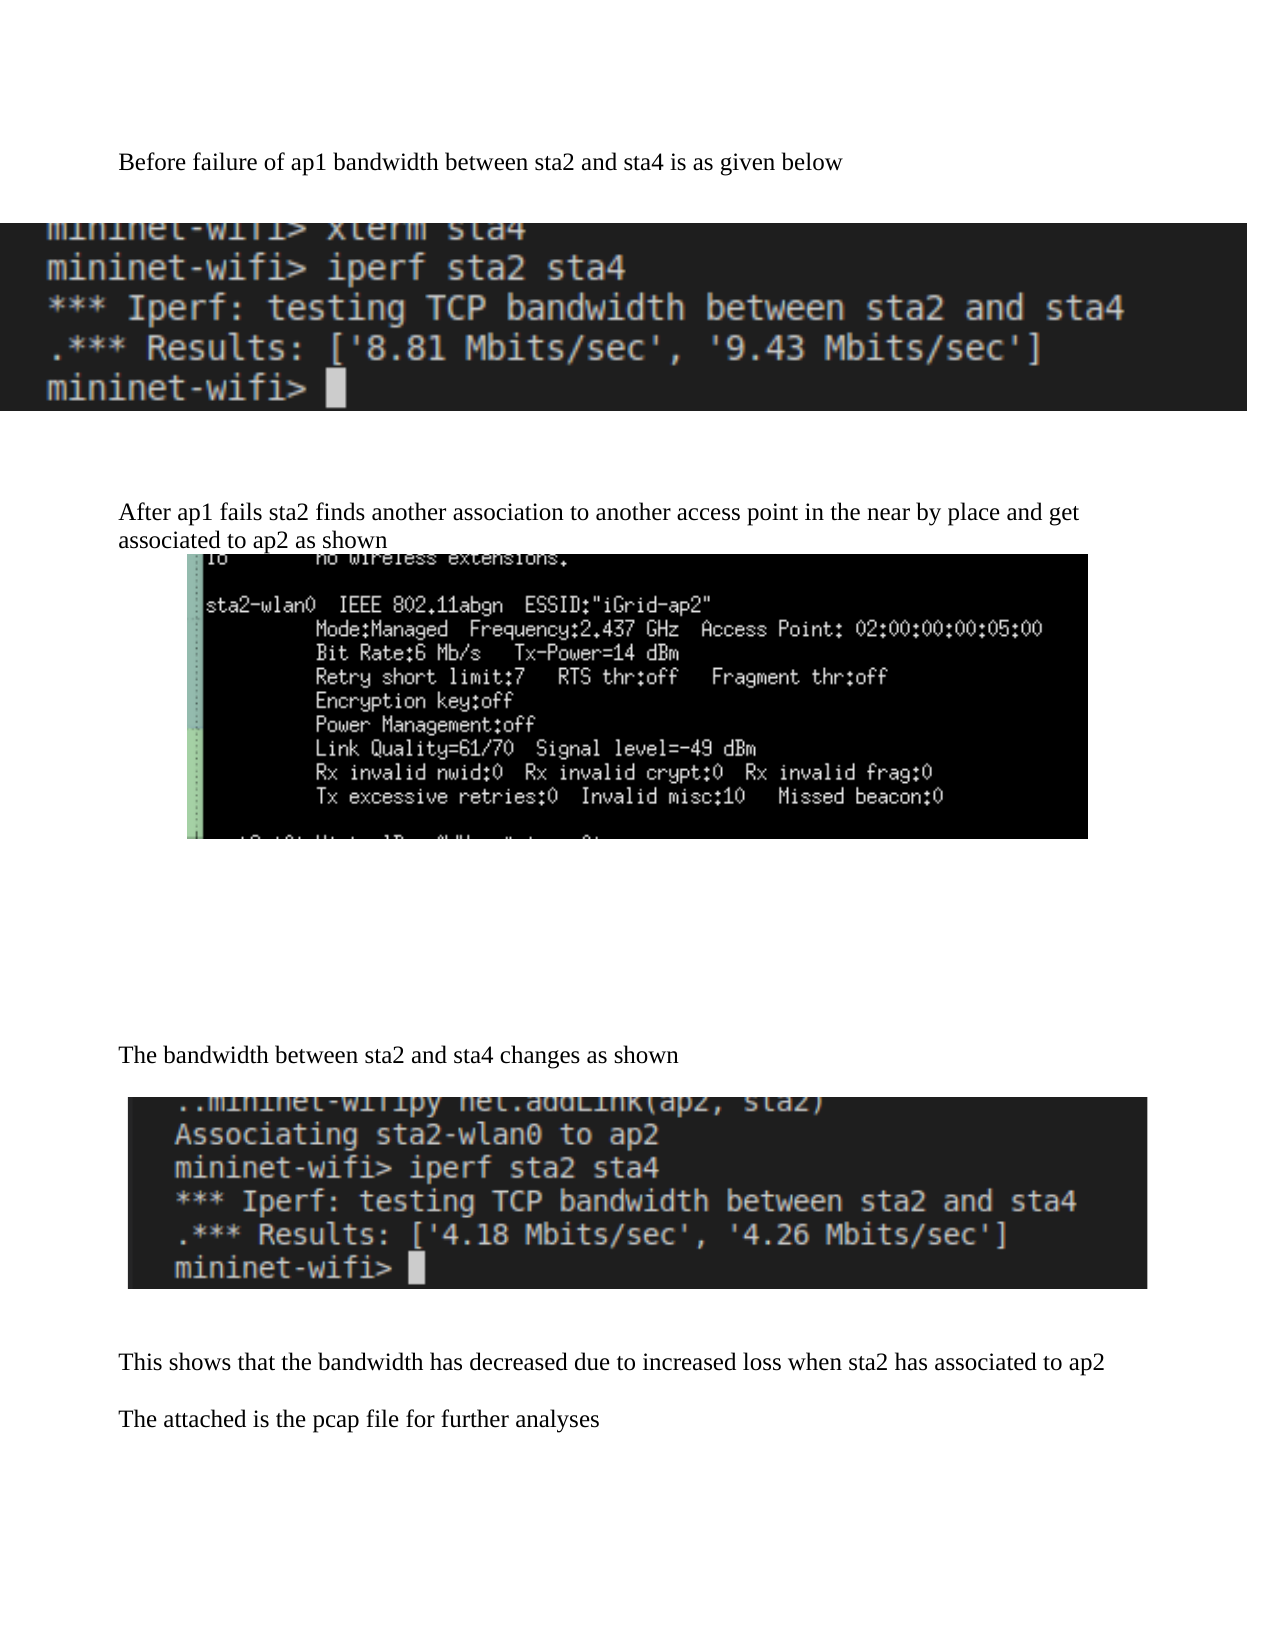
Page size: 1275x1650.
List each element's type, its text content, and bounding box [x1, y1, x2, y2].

text Before failure of ap1 bandwidth between sta2 and sta4 is as given below [118, 147, 1157, 176]
picture [127, 1097, 1148, 1289]
text The bandwidth between sta2 and sta4 changes as shown [118, 1040, 1157, 1068]
text The attached is the pcap file for further analyses [118, 1404, 1157, 1433]
picture [187, 554, 1088, 839]
picture [0, 223, 1247, 411]
text This shows that the bandwidth has decreased due to increased loss when sta2 has associated to ap2 [118, 1347, 1157, 1375]
text After ap1 fails sta2 finds another association to another access point in the near by place and get associated to ap2 as shown [118, 497, 1157, 554]
